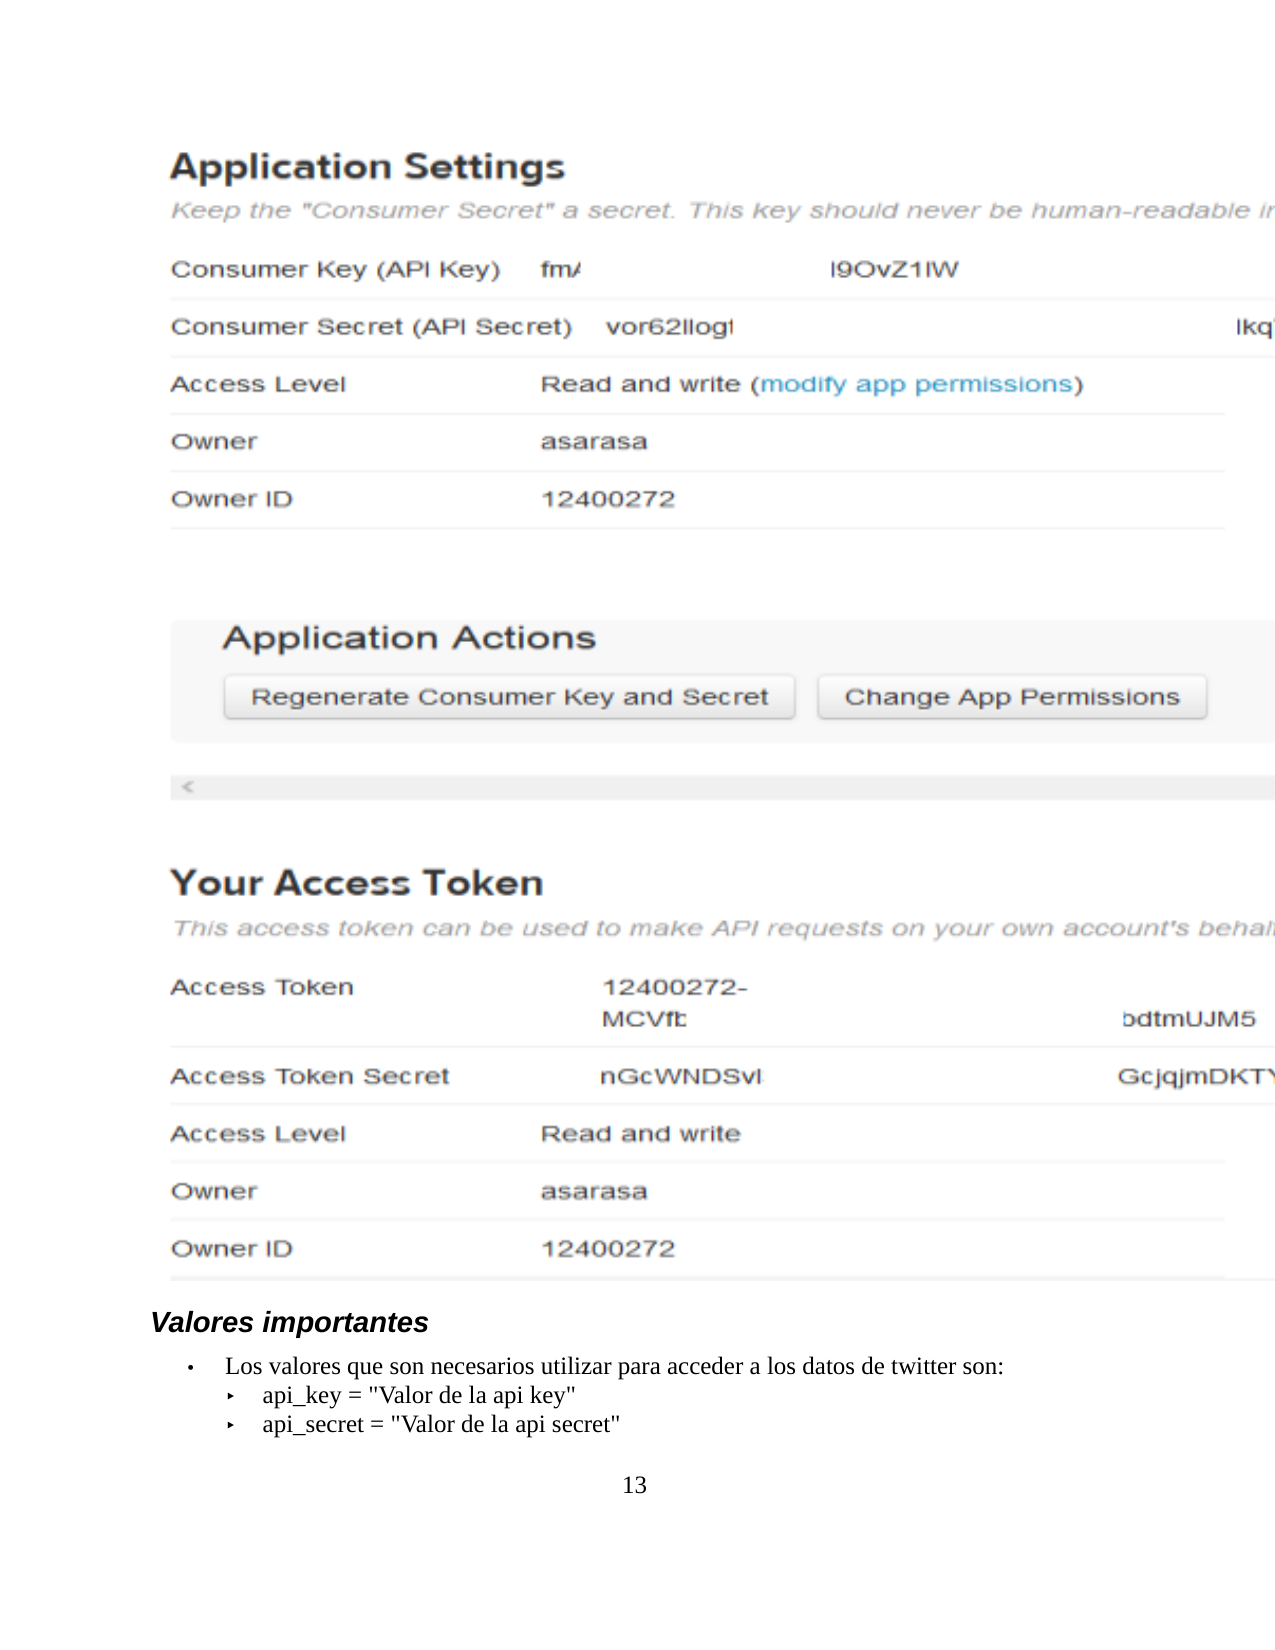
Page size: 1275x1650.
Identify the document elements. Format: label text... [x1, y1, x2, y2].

list api_key = "Valor de la api key" [225, 1380, 1125, 1409]
list Los valores que son necesarios utilizar para acceder a los datos de twitter son: [187, 1351, 1125, 1380]
list api_secret = "Valor de la api secret" [225, 1409, 1125, 1437]
picture [150, 150, 1275, 1281]
subtitle Valores importantes [150, 1305, 1125, 1339]
